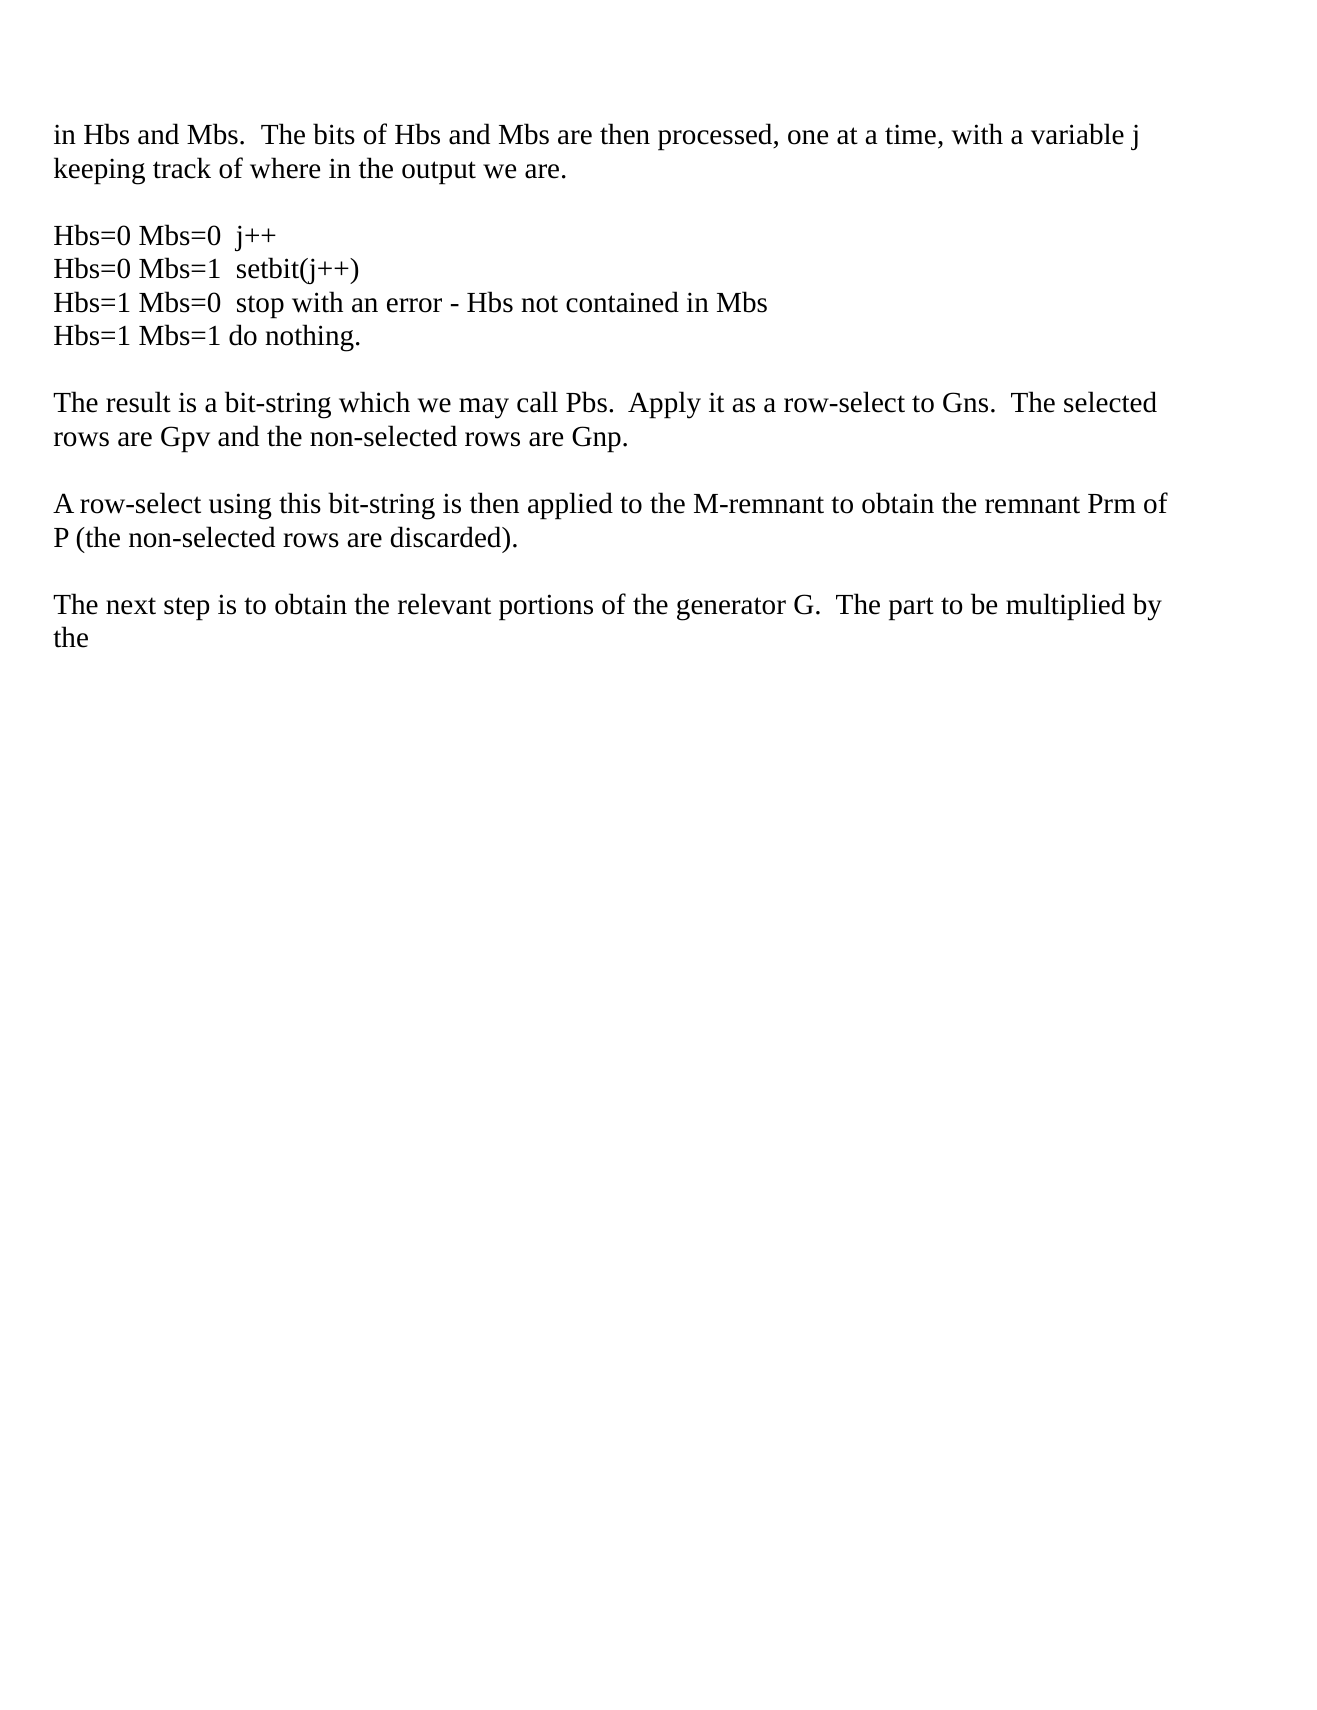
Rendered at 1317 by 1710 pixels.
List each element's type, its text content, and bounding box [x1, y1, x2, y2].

text Hbs=1 Mbs=0 stop with an error - Hbs not contained in Mbs [53, 285, 1174, 318]
text The next step is to obtain the relevant portions of the generator G. The part to be multiplied by the [53, 587, 1174, 654]
text in Hbs and Mbs. The bits of Hbs and Mbs are then processed, one at a time, with a variable j keeping track of where in the output we are. [53, 117, 1174, 184]
text Hbs=0 Mbs=0 j++ [53, 218, 1174, 251]
text Hbs=0 Mbs=1 setbit(j++) [53, 251, 1174, 285]
text Hbs=1 Mbs=1 do nothing. [53, 318, 1174, 352]
text A row-select using this bit-string is then applied to the M-remnant to obtain the remnant Prm of P (the non-selected rows are discarded). [53, 486, 1174, 553]
text The result is a bit-string which we may call Pbs. Apply it as a row-select to Gns. The selected rows are Gpv and the non-selected rows are Gnp. [53, 386, 1174, 453]
